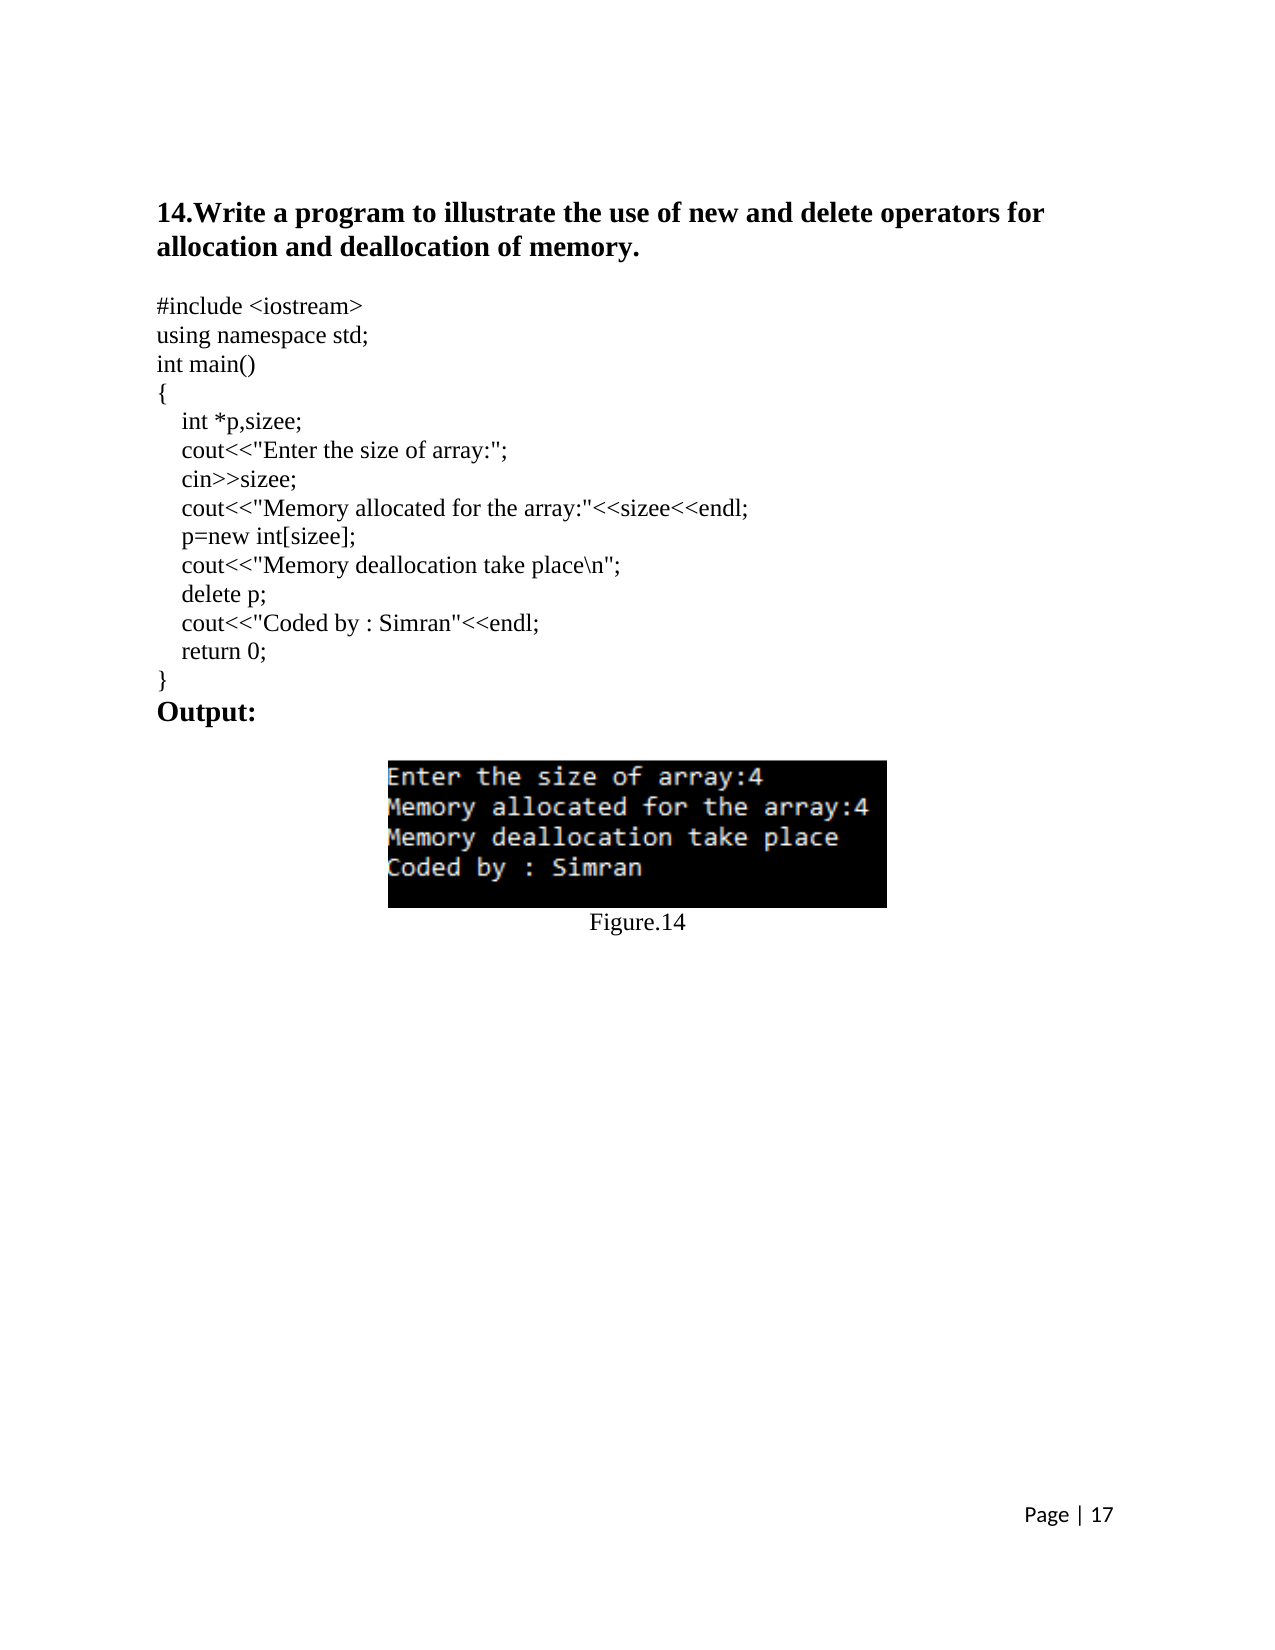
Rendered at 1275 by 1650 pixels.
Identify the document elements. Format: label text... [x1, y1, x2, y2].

text using namespace std; [156, 320, 1118, 349]
text } [156, 665, 1118, 694]
text int main() [156, 349, 1118, 378]
text int *p,sizee; [156, 406, 1118, 435]
text cout<<"Coded by : Simran"<<endl; [156, 608, 1118, 636]
text cout<<"Enter the size of array:"; [156, 435, 1118, 464]
text p=new int[sizee]; [156, 521, 1118, 550]
text 14.Write a program to illustrate the use of new and delete operators for allocation and deallocation of memory. [156, 196, 1118, 263]
text #include <iostream> [156, 291, 1118, 320]
text return 0; [156, 636, 1118, 665]
text delete p; [156, 579, 1118, 608]
text { [156, 378, 1118, 406]
text cout<<"Memory deallocation take place\n"; [156, 550, 1118, 579]
text Output: [156, 694, 1118, 727]
text cin>>sizee; [156, 464, 1118, 493]
text cout<<"Memory allocated for the array:"<<sizee<<endl; [156, 493, 1118, 521]
text Figure.14 [156, 907, 1118, 936]
